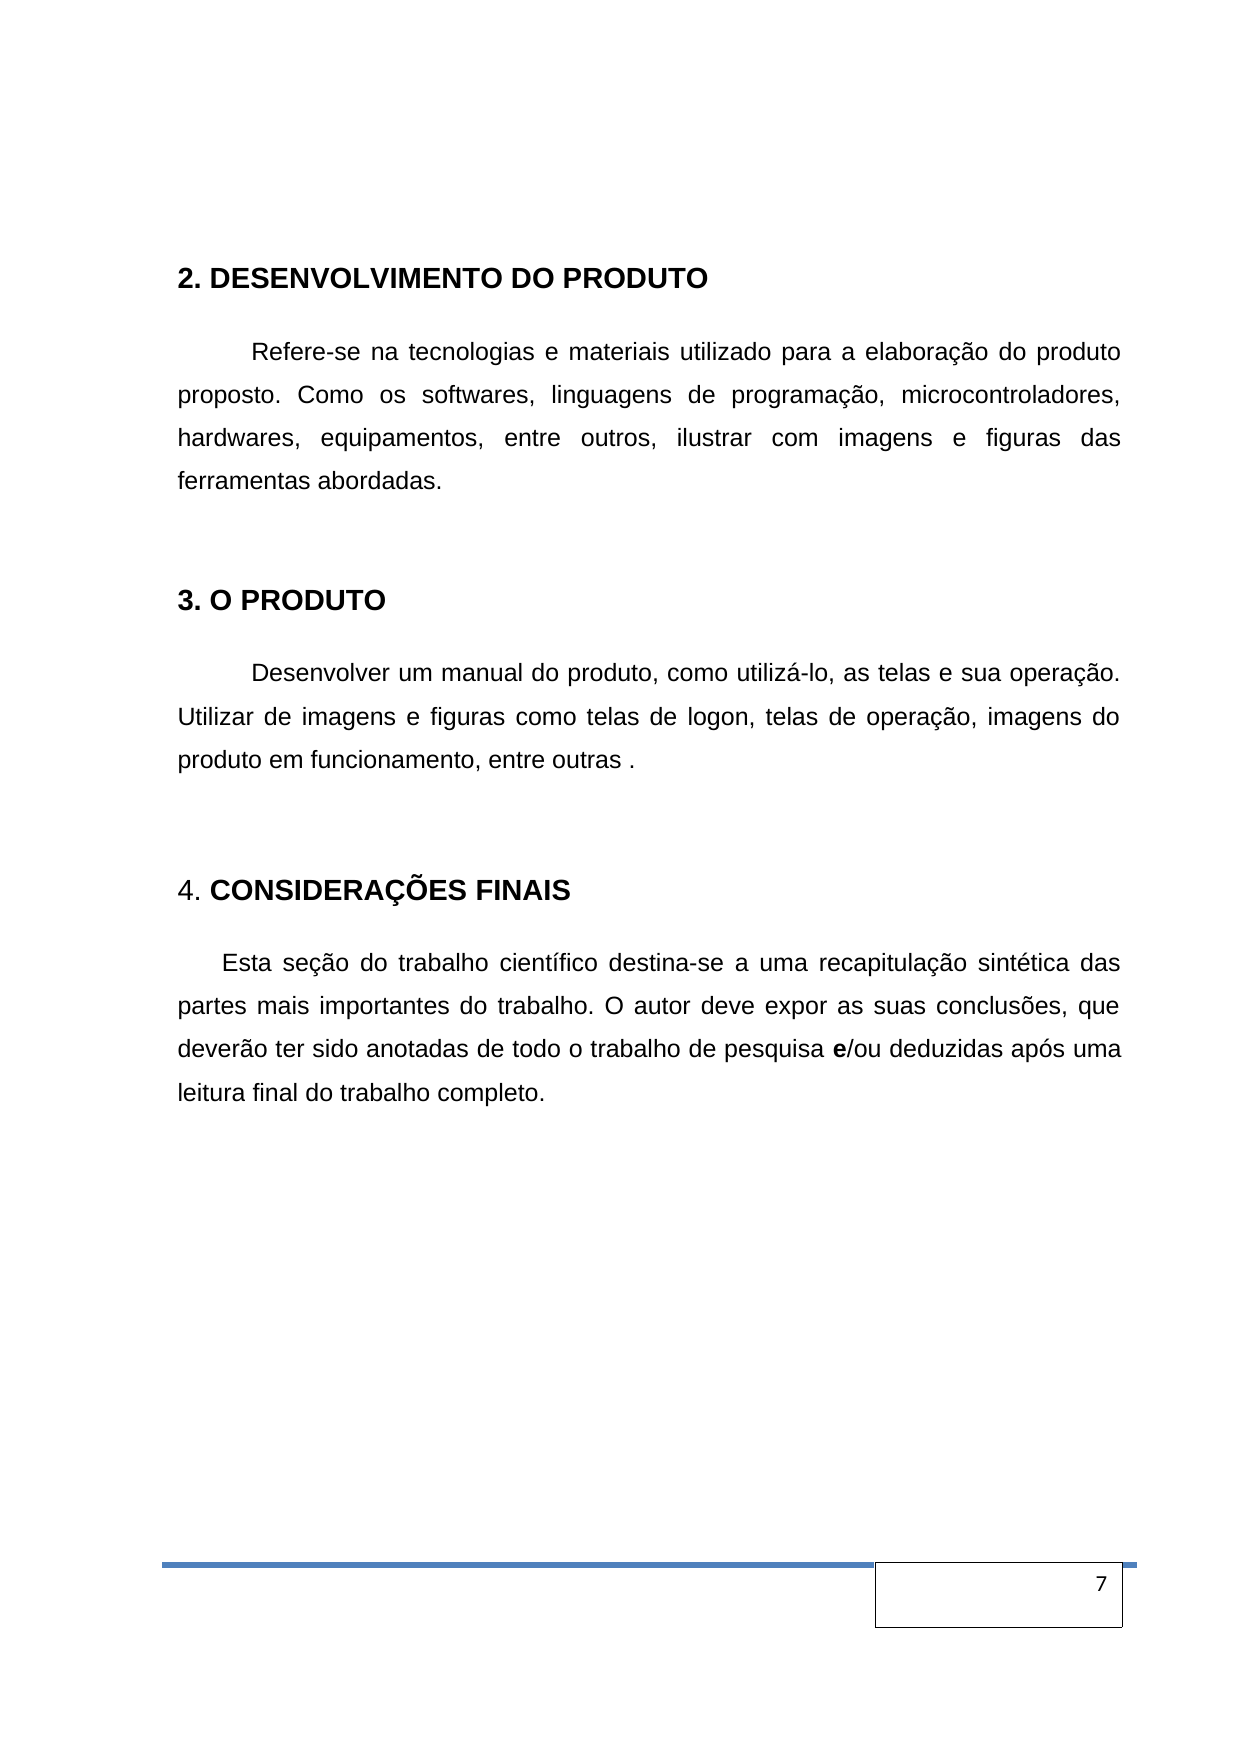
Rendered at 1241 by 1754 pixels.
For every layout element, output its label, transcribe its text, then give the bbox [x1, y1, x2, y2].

subtitle 2. DESENVOLVIMENTO DO PRODUTO [177, 261, 1122, 295]
text Desenvolver um manual do produto, como utilizá-lo, as telas e sua operação. Utilizar de imagens e figuras como telas de logon, telas de operação, imagens do produto em funcionamento, entre outras . [177, 658, 1122, 774]
subtitle 4. CONSIDERAÇÕES FINAIS [177, 873, 1122, 906]
text Refere-se na tecnologias e materiais utilizado para a elaboração do produto proposto. Como os softwares, linguagens de programação, microcontroladores, hardwares, equipamentos, entre outros, ilustrar com imagens e figuras das ferramentas abordadas. [177, 337, 1122, 495]
subtitle 3. O PRODUTO [177, 583, 1122, 616]
text Esta seção do trabalho científico destina-se a uma recapitulação sintética das partes mais importantes do trabalho. O autor deve expor as suas conclusões, que deverão ter sido anotadas de todo o trabalho de pesquisa e/ou deduzidas após uma leitura final do trabalho completo. [177, 948, 1122, 1106]
